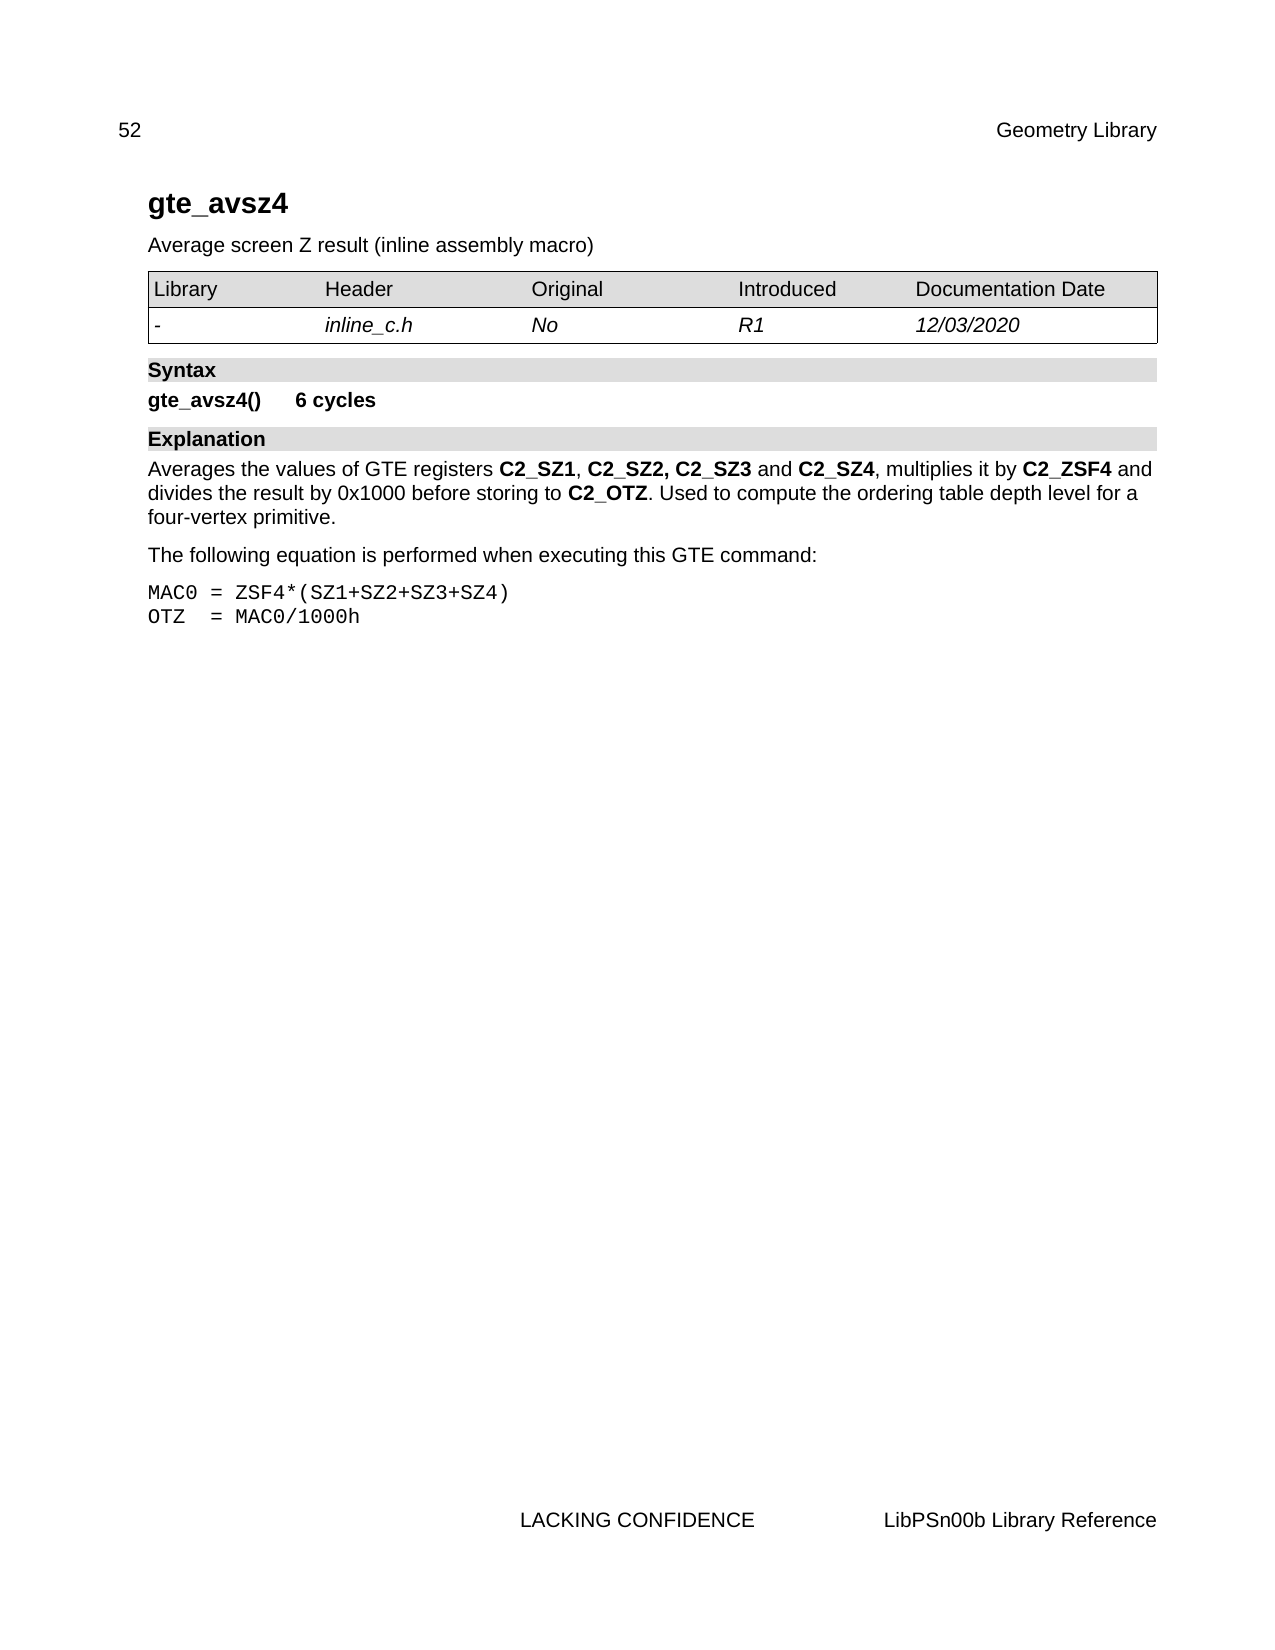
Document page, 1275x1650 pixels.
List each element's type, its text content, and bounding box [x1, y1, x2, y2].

text OTZ = MAC0/1000h [148, 606, 1157, 629]
text gte_avsz4() 6 cycles [148, 388, 1157, 412]
text Averages the values of GTE registers C2_SZ1, C2_SZ2, C2_SZ3 and C2_SZ4, multiplies it by C2_ZSF4 and divides the result by 0x1000 before storing to C2_OTZ. Used to compute the ordering table depth level for a four-vertex primitive. [148, 457, 1157, 528]
text Average screen Z result (inline assembly macro) [148, 232, 1157, 256]
subtitle gte_avsz4 [148, 186, 1157, 220]
subtitle Syntax [148, 358, 1157, 382]
text Library Header Original Introduced Documentation Date [149, 272, 1157, 307]
text MAC0 = ZSF4*(SZ1+SZ2+SZ3+SZ4) [148, 582, 1157, 606]
subtitle Explanation [148, 427, 1157, 451]
text - inline_c.h No R1 12/03/2020 [149, 308, 1157, 343]
text The following equation is performed when executing this GTE command: [148, 543, 1157, 567]
